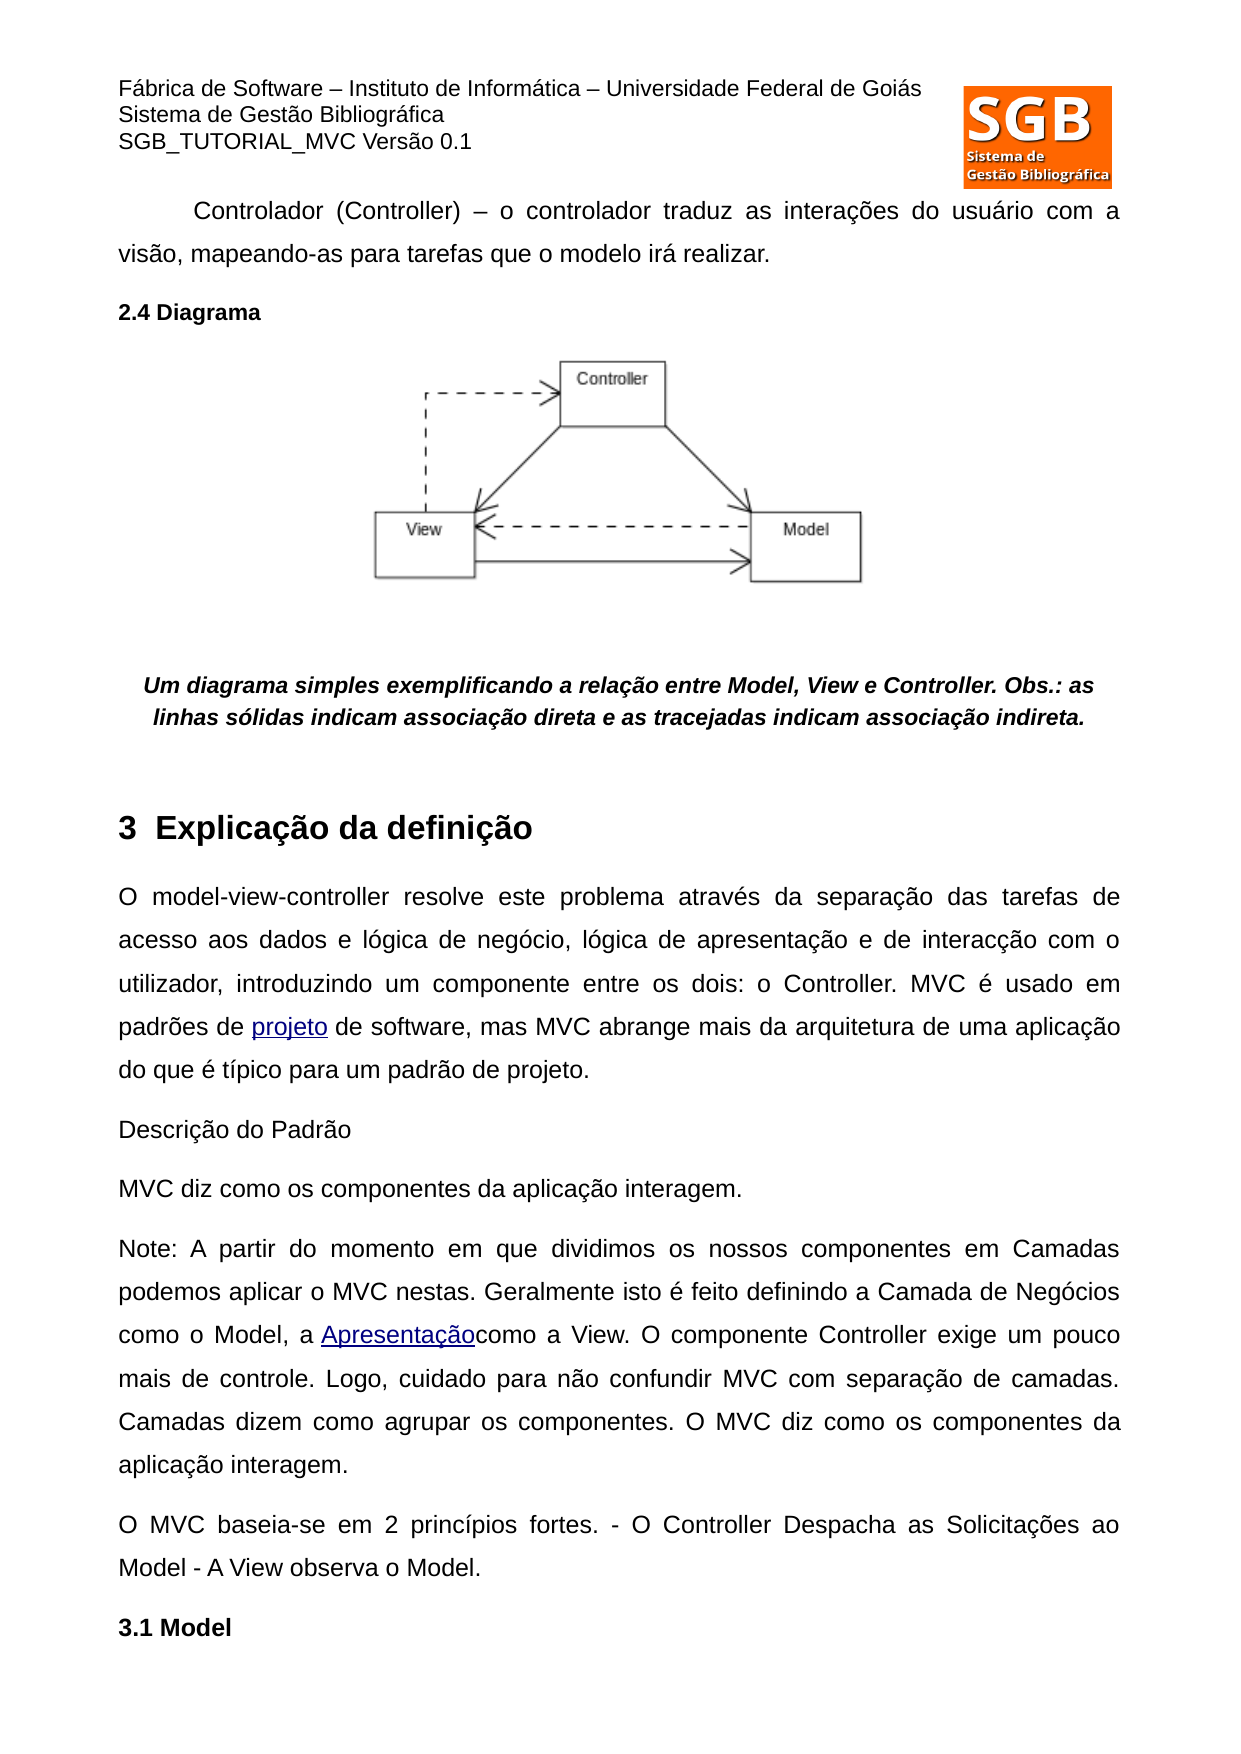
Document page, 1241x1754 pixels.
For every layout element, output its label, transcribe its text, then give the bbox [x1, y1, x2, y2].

text MVC diz como os componentes da aplicação interagem. [118, 1174, 1122, 1203]
text 2.4 Diagrama [118, 299, 1122, 326]
text 3.1 Model [118, 1612, 1122, 1641]
text Um diagrama simples exemplificando a relação entre Model, View e Controller. Obs.: as linhas sólidas indicam associação direta e as tracejadas indicam associação indireta. [118, 667, 1122, 730]
text O MVC baseia-se em 2 princípios fortes. - O Controller Despacha as Solicitações ao Model - A View observa o Model. [118, 1509, 1122, 1581]
text Controlador (Controller) – o controlador traduz as interações do usuário com a visão, mapeando-as para tarefas que o modelo irá realizar. [118, 196, 1122, 268]
text O model-view-controller resolve este problema através da separação das tarefas de acesso aos dados e lógica de negócio, lógica de apresentação e de interacção com o utilizador, introduzindo um componente entre os dois: o Controller. MVC é usado em padrões de projeto de software, mas MVC abrange mais da arquitetura de uma aplicação do que é típico para um padrão de projeto. [118, 882, 1122, 1083]
text 3 Explicação da definição [118, 808, 1122, 846]
text Descrição do Padrão [118, 1114, 1122, 1143]
text Note: A partir do momento em que dividimos os nossos componentes em Camadas podemos aplicar o MVC nestas. Geralmente isto é feito definindo a Camada de Negócios como o Model, a Apresentaçãocomo a View. O componente Controller exige um pouco mais de controle. Logo, cuidado para não confundir MVC com separação de camadas. Camadas dizem como agrupar os componentes. O MVC diz como os componentes da aplicação interagem. [118, 1234, 1122, 1478]
